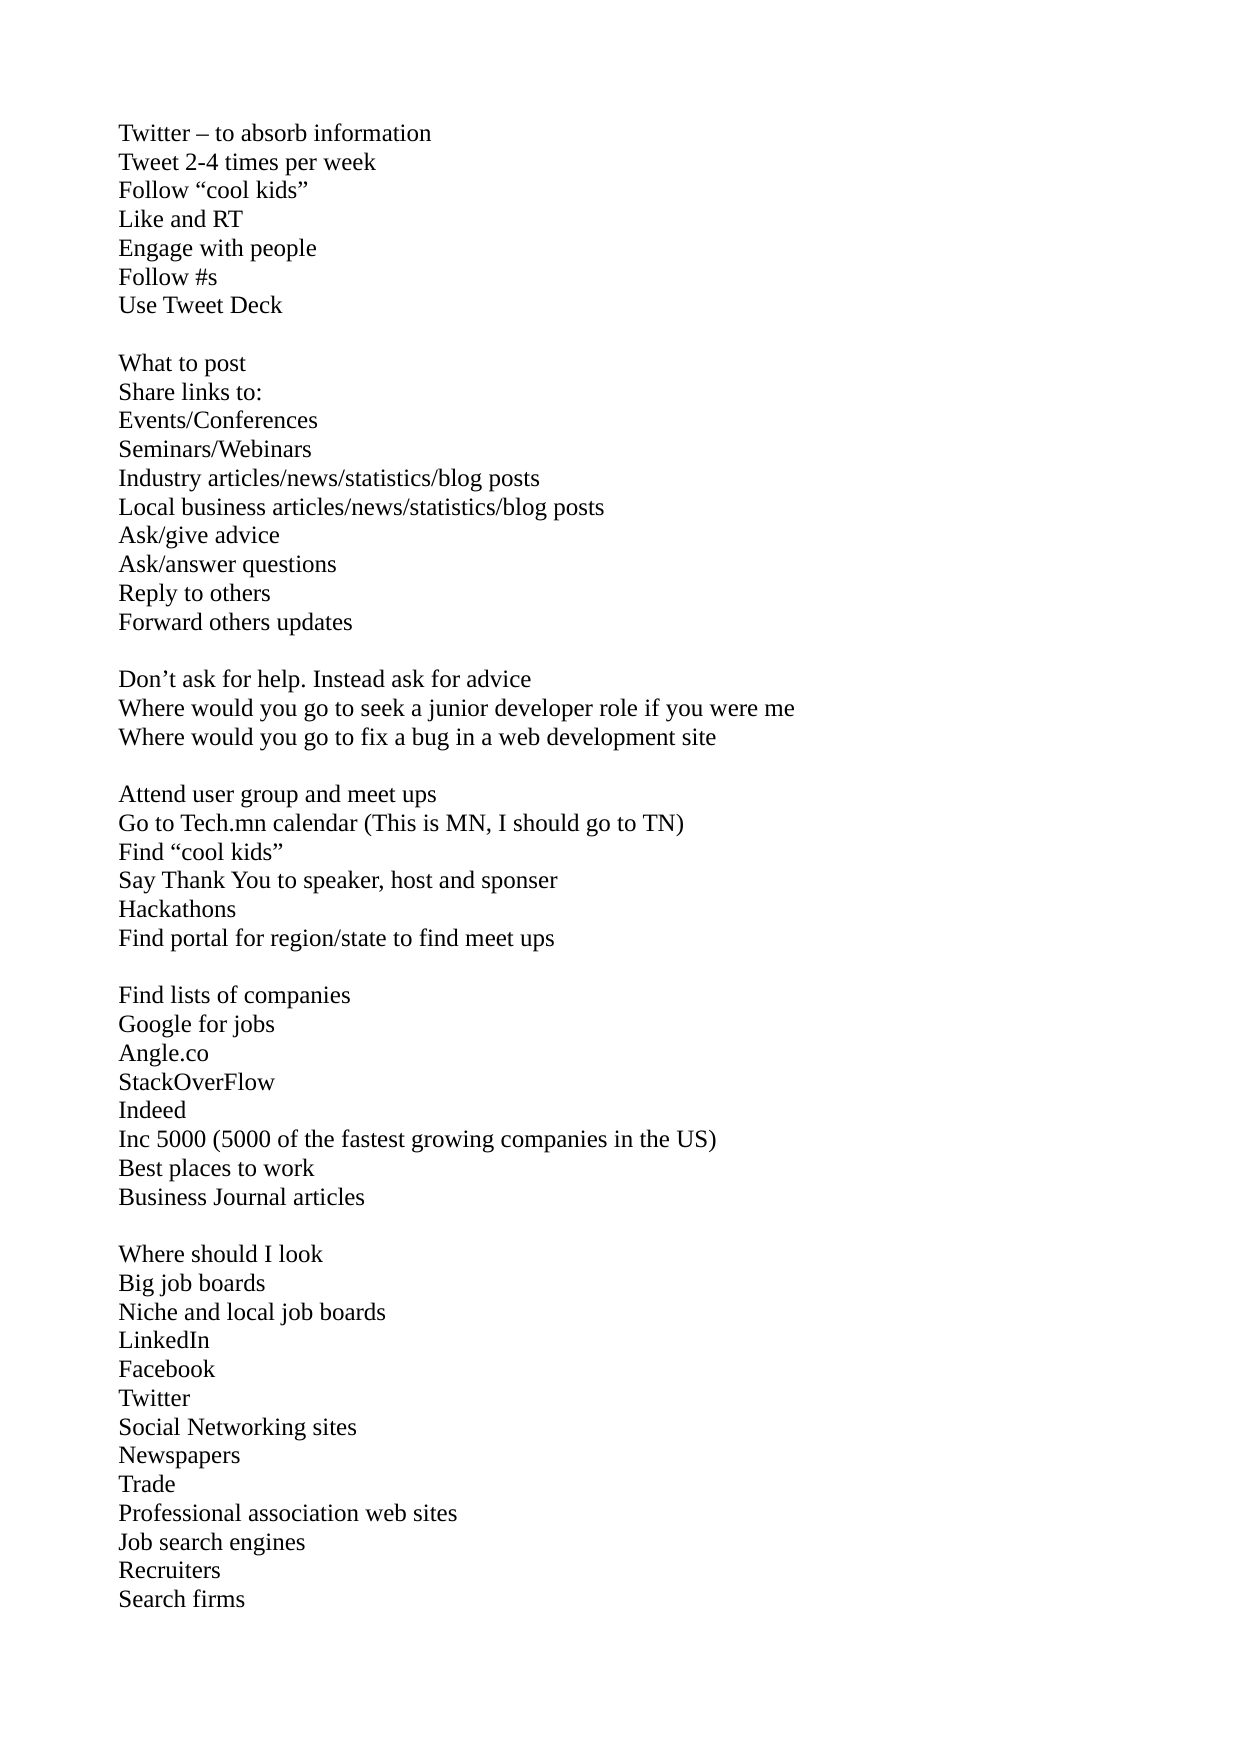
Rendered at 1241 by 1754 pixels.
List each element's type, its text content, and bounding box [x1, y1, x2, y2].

text Social Networking sites [118, 1412, 1122, 1441]
text Professional association web sites [118, 1498, 1122, 1527]
text Industry articles/news/statistics/blog posts [118, 463, 1122, 492]
text LinkedIn [118, 1326, 1122, 1354]
text Local business articles/news/statistics/blog posts [118, 492, 1122, 521]
text Ask/answer questions [118, 549, 1122, 578]
text Twitter [118, 1383, 1122, 1412]
text Follow “cool kids” [118, 176, 1122, 204]
text Newspapers [118, 1441, 1122, 1469]
text Inc 5000 (5000 of the fastest growing companies in the US) [118, 1124, 1122, 1153]
text Use Tweet Deck [118, 291, 1122, 319]
text Follow #s [118, 262, 1122, 291]
text Say Thank You to speaker, host and sponser [118, 866, 1122, 894]
text Hackathons [118, 894, 1122, 923]
text Twitter – to absorb information [118, 118, 1122, 147]
text Find portal for region/state to find meet ups [118, 923, 1122, 952]
text Go to Tech.mn calendar (This is MN, I should go to TN) [118, 808, 1122, 837]
text Engage with people [118, 233, 1122, 262]
text Big job boards [118, 1268, 1122, 1297]
text Where should I look [118, 1239, 1122, 1268]
text Google for jobs [118, 1009, 1122, 1038]
text Recruiters [118, 1556, 1122, 1584]
text Find lists of companies [118, 981, 1122, 1009]
text Business Journal articles [118, 1182, 1122, 1211]
text Don’t ask for help. Instead ask for advice [118, 664, 1122, 693]
text Facebook [118, 1354, 1122, 1383]
text What to post [118, 348, 1122, 377]
text Reply to others [118, 578, 1122, 607]
text Tweet 2-4 times per week [118, 147, 1122, 176]
text Seminars/Webinars [118, 434, 1122, 463]
text Like and RT [118, 204, 1122, 233]
text StackOverFlow [118, 1067, 1122, 1096]
text Search firms [118, 1584, 1122, 1613]
text Angle.co [118, 1038, 1122, 1067]
text Niche and local job boards [118, 1297, 1122, 1326]
text Share links to: [118, 377, 1122, 406]
text Job search engines [118, 1527, 1122, 1556]
text Ask/give advice [118, 521, 1122, 549]
text Trade [118, 1469, 1122, 1498]
text Best places to work [118, 1153, 1122, 1182]
text Events/Conferences [118, 406, 1122, 434]
text Find “cool kids” [118, 837, 1122, 866]
text Where would you go to fix a bug in a web development site [118, 722, 1122, 751]
text Where would you go to seek a junior developer role if you were me [118, 693, 1122, 722]
text Indeed [118, 1096, 1122, 1124]
text Forward others updates [118, 607, 1122, 636]
text Attend user group and meet ups [118, 779, 1122, 808]
